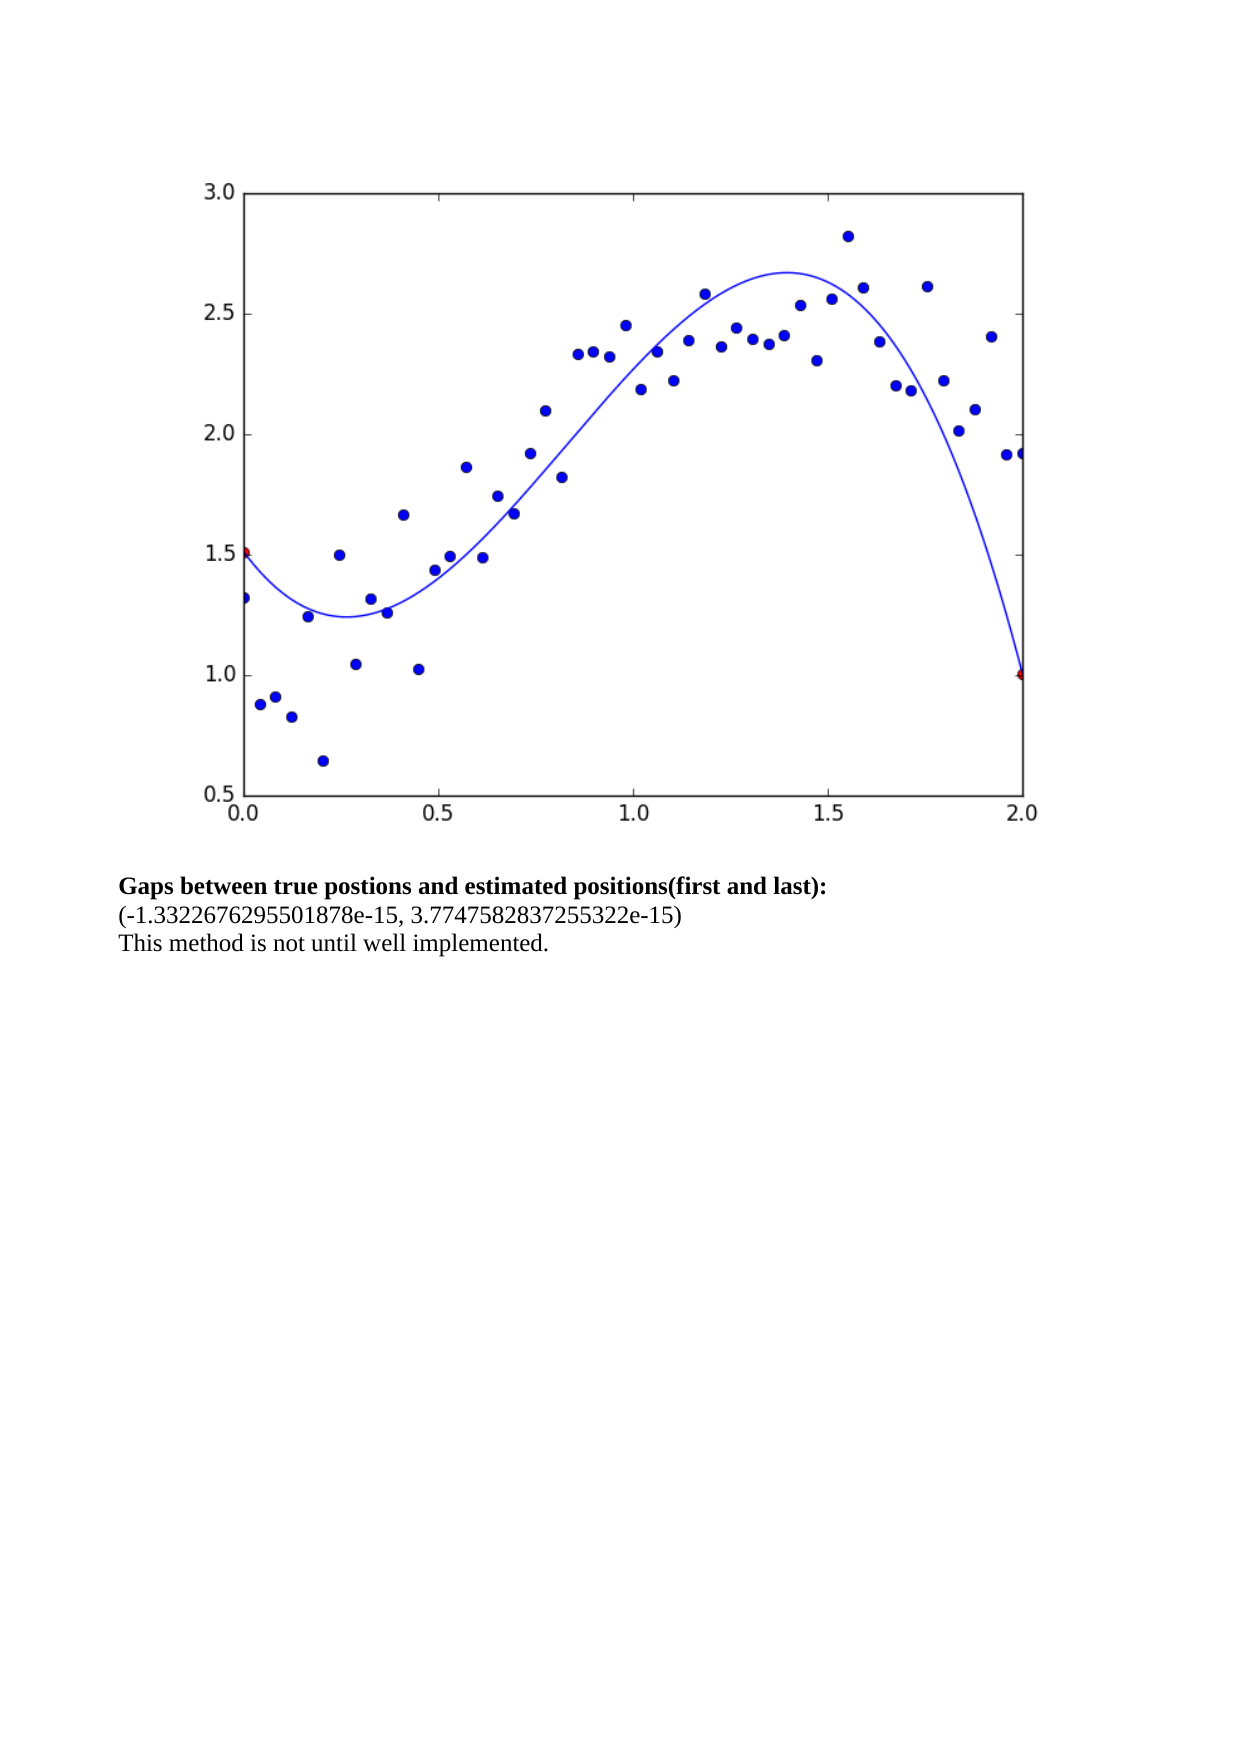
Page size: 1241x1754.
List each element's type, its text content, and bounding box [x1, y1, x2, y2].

text (-1.3322676295501878e-15, 3.7747582837255322e-15) [118, 900, 1122, 928]
text This method is not until well implemented. [118, 928, 1122, 957]
text Gaps between true postions and estimated positions(first and last): [118, 871, 1122, 900]
picture [118, 118, 1123, 871]
